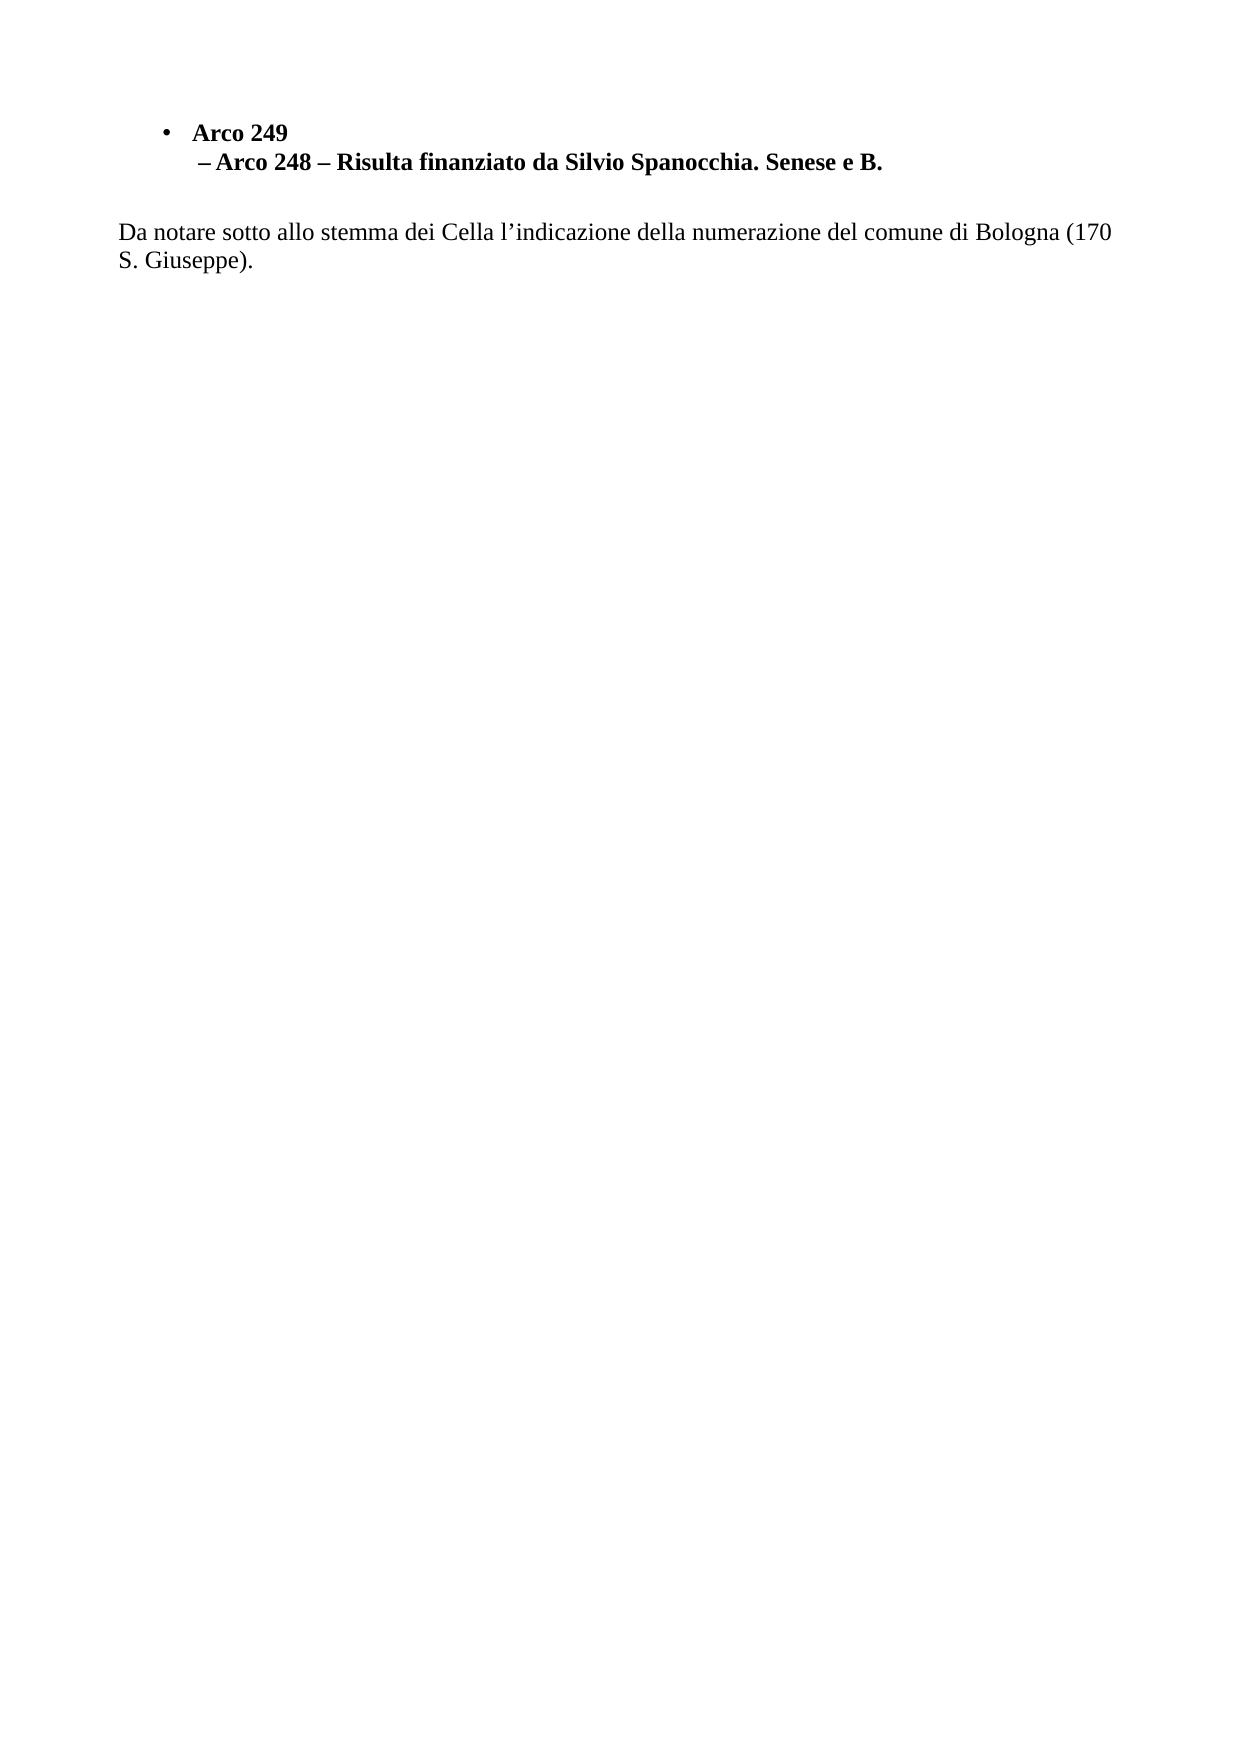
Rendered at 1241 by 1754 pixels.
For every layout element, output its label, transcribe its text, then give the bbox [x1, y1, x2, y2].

text Da notare sotto allo stemma dei Cella l’indicazione della numerazione del comune di Bologna (170 S. Giuseppe). [118, 217, 1122, 274]
list Arco 249 – Arco 248 – Risulta finanziato da Silvio Spanocchia. Senese e B. [162, 118, 1122, 204]
